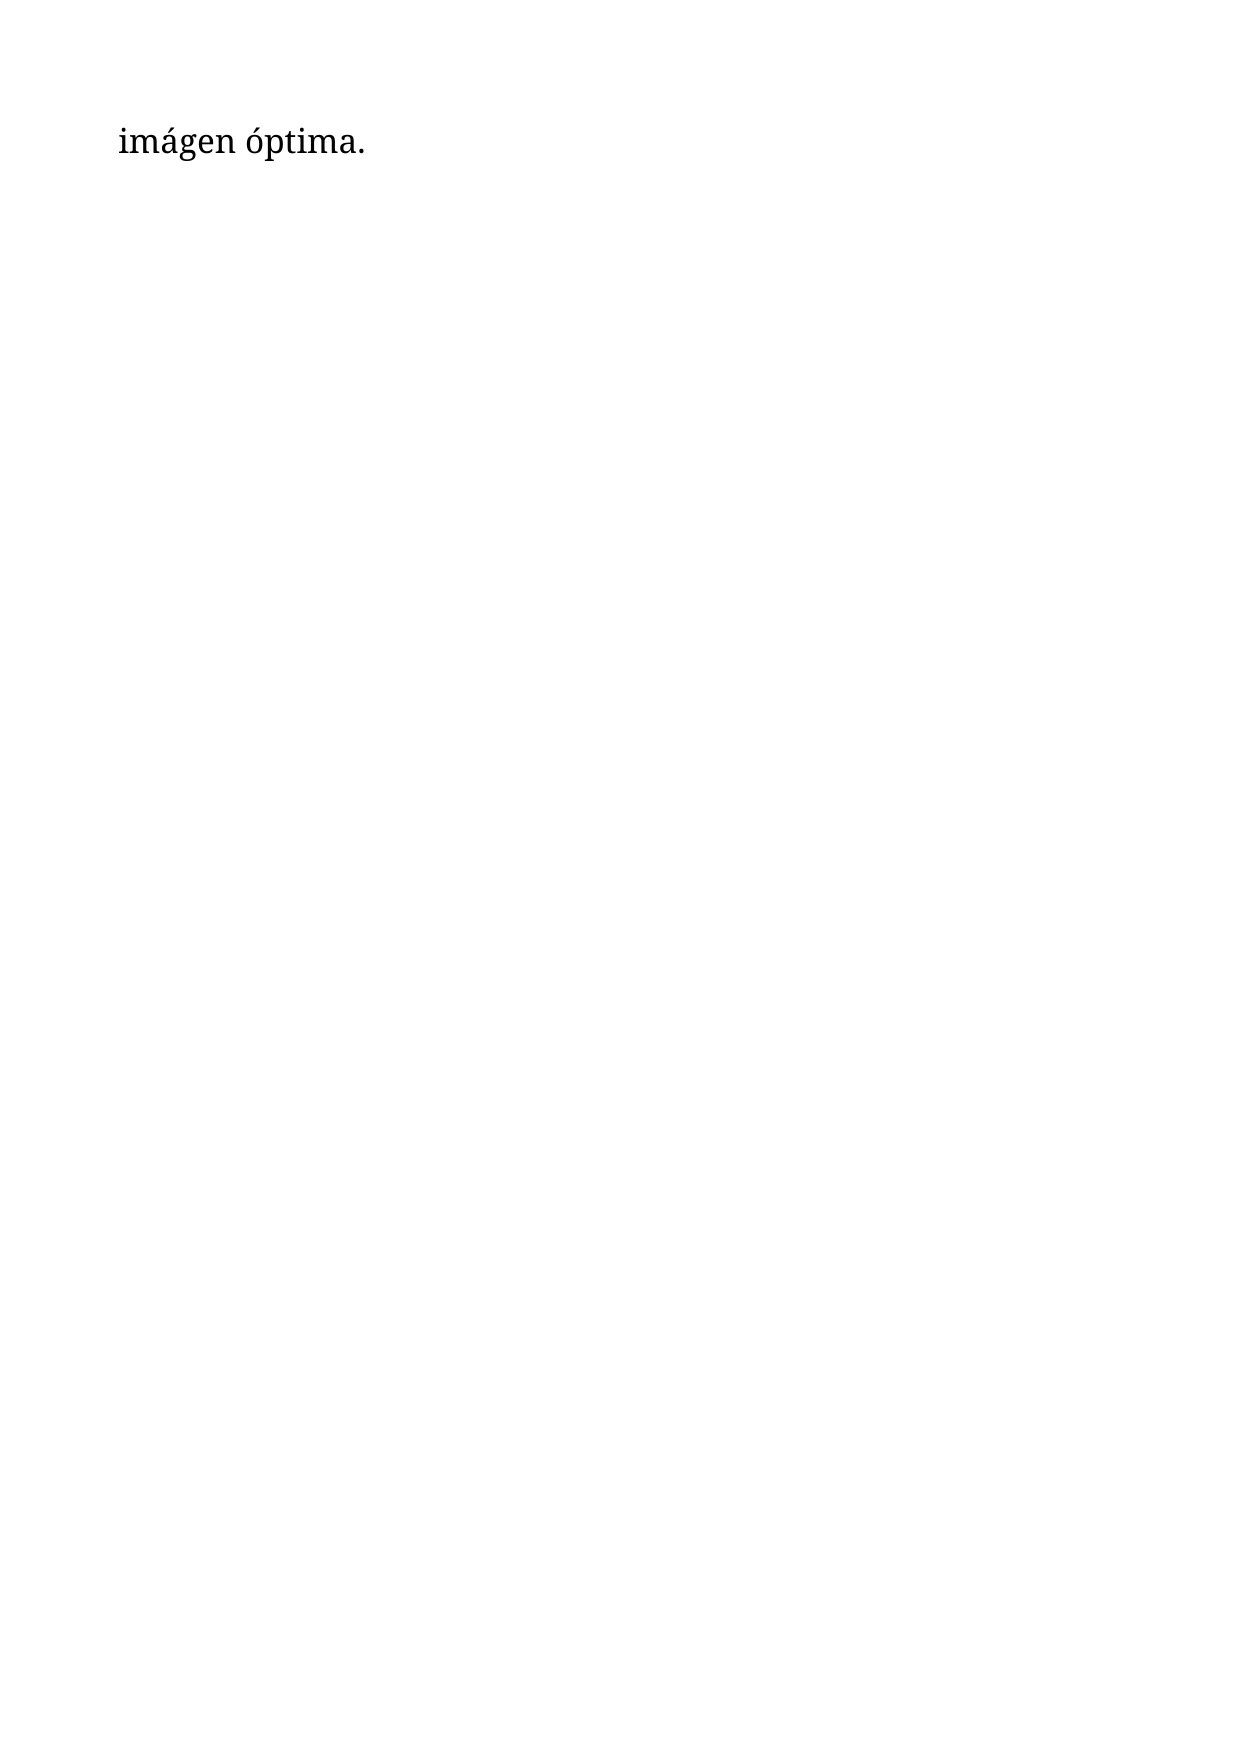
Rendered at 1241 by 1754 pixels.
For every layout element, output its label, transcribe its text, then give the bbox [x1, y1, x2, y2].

text imágen óptima. [118, 118, 1122, 163]
